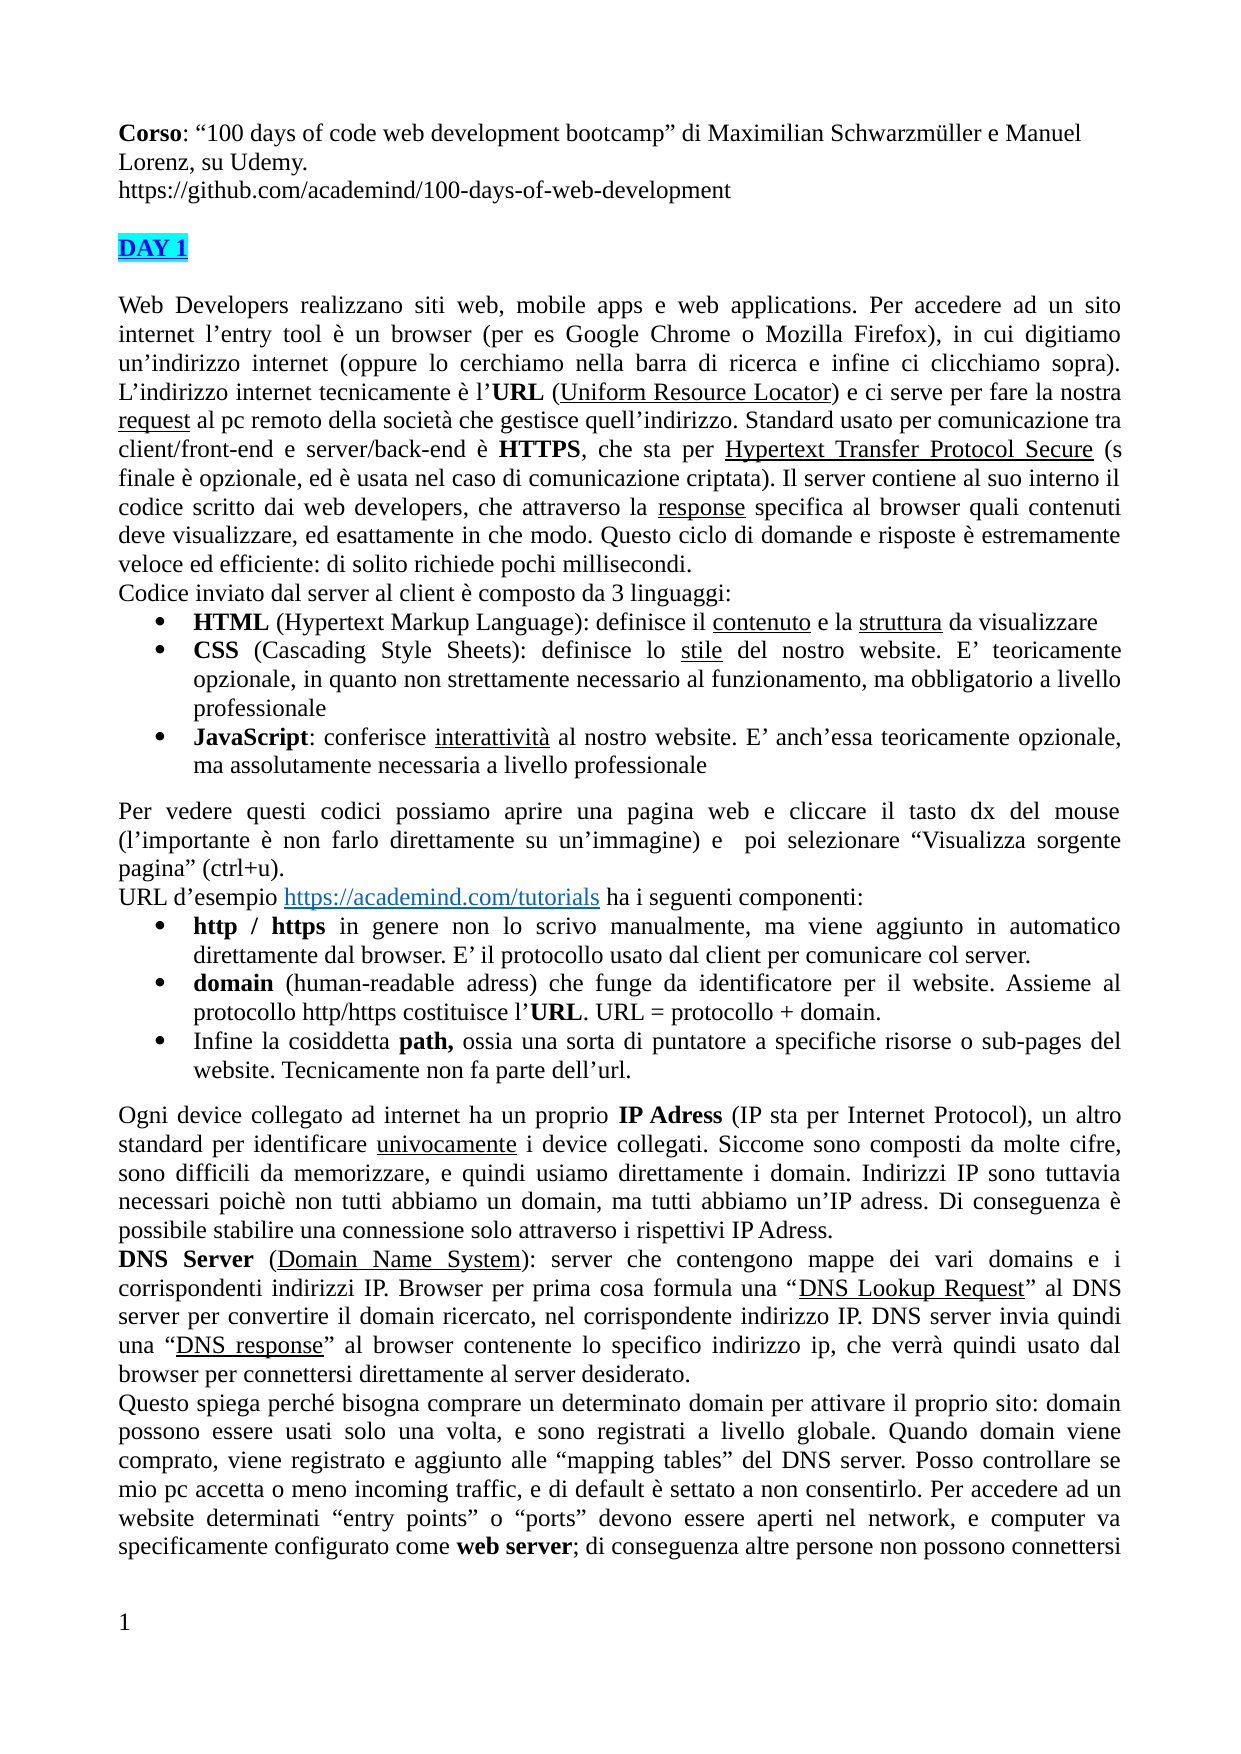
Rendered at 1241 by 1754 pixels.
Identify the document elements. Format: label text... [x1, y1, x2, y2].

list HTML (Hypertext Markup Language): definisce il contenuto e la struttura da visualizzare [156, 607, 1122, 636]
text Ogni device collegato ad internet ha un proprio IP Adress (IP sta per Internet Protocol), un altro standard per identificare univocamente i device collegati. Siccome sono composti da molte cifre, sono difficili da memorizzare, e quindi usiamo direttamente i domain. Indirizzi IP sono tuttavia necessari poichè non tutti abbiamo un domain, ma tutti abbiamo un’IP adress. Di conseguenza è possibile stabilire una connessione solo attraverso i rispettivi IP Adress. [118, 1100, 1122, 1244]
text Questo spiega perché bisogna comprare un determinato domain per attivare il proprio sito: domain possono essere usati solo una volta, e sono registrati a livello globale. Quando domain viene comprato, viene registrato e aggiunto alle “mapping tables” del DNS server. Posso controllare se mio pc accetta o meno incoming traffic, e di default è settato a non consentirlo. Per accedere ad un website determinati “entry points” o “ports” devono essere aperti nel network, e computer va specificamente configurato come web server; di conseguenza altre persone non possono connettersi [118, 1388, 1122, 1560]
text DAY 1 [118, 233, 1122, 262]
text URL d’esempio https://academind.com/tutorials ha i seguenti componenti: [118, 882, 1122, 911]
list http / https in genere non lo scrivo manualmente, ma viene aggiunto in automatico direttamente dal browser. E’ il protocollo usato dal client per comunicare col server. [156, 911, 1122, 968]
list domain (human-readable adress) che funge da identificatore per il website. Assieme al protocollo http/https costituisce l’URL. URL = protocollo + domain. [156, 968, 1122, 1026]
text Corso: “100 days of code web development bootcamp” di Maximilian Schwarzmüller e Manuel Lorenz, su Udemy. [118, 118, 1122, 176]
text Per vedere questi codici possiamo aprire una pagina web e cliccare il tasto dx del mouse (l’importante è non farlo direttamente su un’immagine) e poi selezionare “Visualizza sorgente pagina” (ctrl+u). [118, 796, 1122, 882]
text Web Developers realizzano siti web, mobile apps e web applications. Per accedere ad un sito internet l’entry tool è un browser (per es Google Chrome o Mozilla Firefox), in cui digitiamo un’indirizzo internet (oppure lo cerchiamo nella barra di ricerca e infine ci clicchiamo sopra). L’indirizzo internet tecnicamente è l’URL (Uniform Resource Locator) e ci serve per fare la nostra request al pc remoto della società che gestisce quell’indirizzo. Standard usato per comunicazione tra client/front-end e server/back-end è HTTPS, che sta per Hypertext Transfer Protocol Secure (s finale è opzionale, ed è usata nel caso di comunicazione criptata). Il server contiene al suo interno il codice scritto dai web developers, che attraverso la response specifica al browser quali contenuti deve visualizzare, ed esattamente in che modo. Questo ciclo di domande e risposte è estremamente veloce ed efficiente: di solito richiede pochi millisecondi. [118, 291, 1122, 578]
text Codice inviato dal server al client è composto da 3 linguaggi: [118, 578, 1122, 607]
list JavaScript: conferisce interattività al nostro website. E’ anch’essa teoricamente opzionale, ma assolutamente necessaria a livello professionale [156, 722, 1122, 779]
list Infine la cosiddetta path, ossia una sorta di puntatore a specifiche risorse o sub-pages del website. Tecnicamente non fa parte dell’url. [156, 1026, 1122, 1083]
text DNS Server (Domain Name System): server che contengono mappe dei vari domains e i corrispondenti indirizzi IP. Browser per prima cosa formula una “DNS Lookup Request” al DNS server per convertire il domain ricercato, nel corrispondente indirizzo IP. DNS server invia quindi una “DNS response” al browser contenente lo specifico indirizzo ip, che verrà quindi usato dal browser per connettersi direttamente al server desiderato. [118, 1244, 1122, 1388]
text https://github.com/academind/100-days-of-web-development [118, 176, 1122, 204]
list CSS (Cascading Style Sheets): definisce lo stile del nostro website. E’ teoricamente opzionale, in quanto non strettamente necessario al funzionamento, ma obbligatorio a livello professionale [156, 636, 1122, 722]
